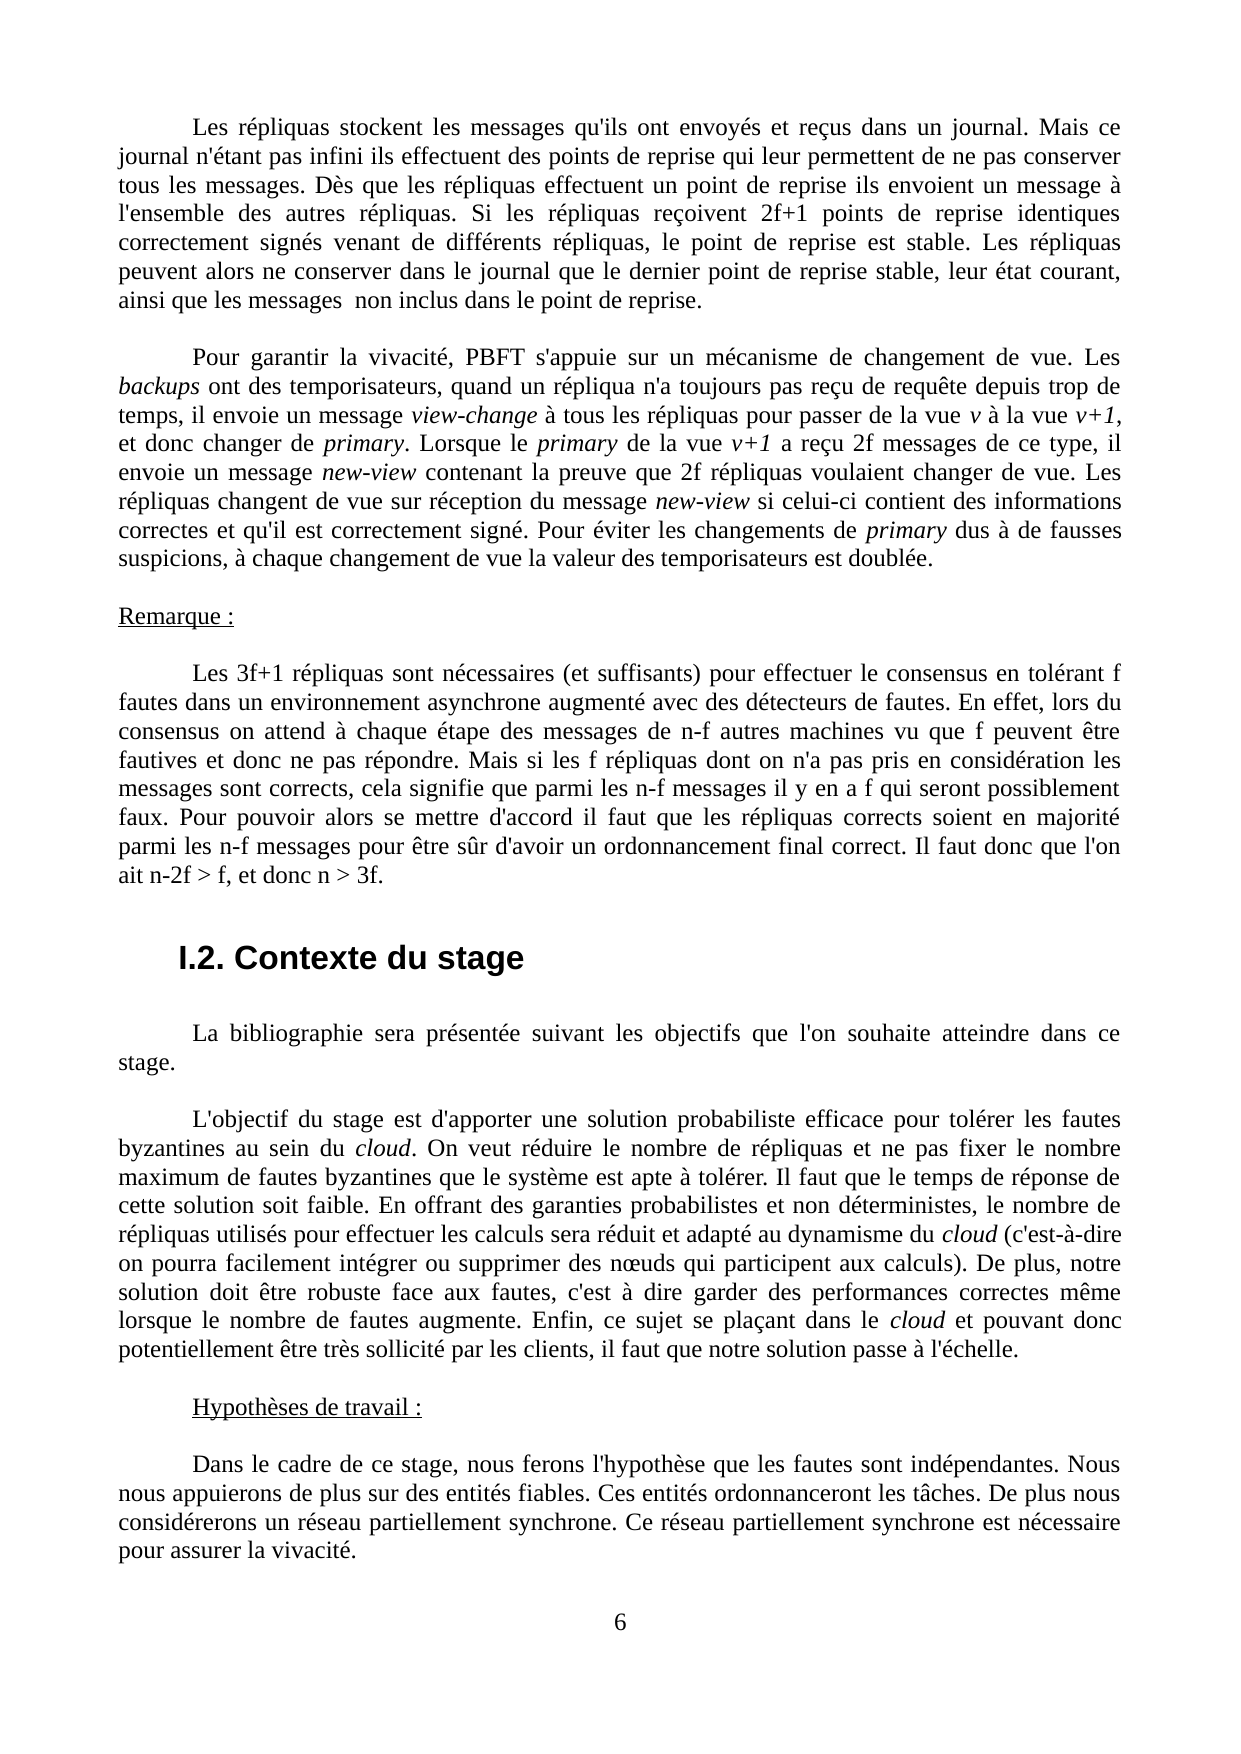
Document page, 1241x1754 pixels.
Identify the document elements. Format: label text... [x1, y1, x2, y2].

text Dans le cadre de ce stage, nous ferons l'hypothèse que les fautes sont indépendantes. Nous nous appuierons de plus sur des entités fiables. Ces entités ordonnanceront les tâches. De plus nous considérerons un réseau partiellement synchrone. Ce réseau partiellement synchrone est nécessaire pour assurer la vivacité. [118, 1449, 1122, 1564]
text Remarque : [118, 601, 1122, 630]
text Hypothèses de travail : [118, 1392, 1122, 1420]
text Les répliquas stockent les messages qu'ils ont envoyés et reçus dans un journal. Mais ce journal n'étant pas infini ils effectuent des points de reprise qui leur permettent de ne pas conserver tous les messages. Dès que les répliquas effectuent un point de reprise ils envoient un message à l'ensemble des autres répliquas. Si les répliquas reçoivent 2f+1 points de reprise identiques correctement signés venant de différents répliquas, le point de reprise est stable. Les répliquas peuvent alors ne conserver dans le journal que le dernier point de reprise stable, leur état courant, ainsi que les messages non inclus dans le point de reprise. [118, 112, 1122, 313]
subtitle I.2. Contexte du stage [118, 938, 1122, 977]
text La bibliographie sera présentée suivant les objectifs que l'on souhaite atteindre dans ce stage. [118, 1018, 1122, 1075]
text Pour garantir la vivacité, PBFT s'appuie sur un mécanisme de changement de vue. Les backups ont des temporisateurs, quand un répliqua n'a toujours pas reçu de requête depuis trop de temps, il envoie un message view-change à tous les répliquas pour passer de la vue v à la vue v+1, et donc changer de primary. Lorsque le primary de la vue v+1 a reçu 2f messages de ce type, il envoie un message new-view contenant la preuve que 2f répliquas voulaient changer de vue. Les répliquas changent de vue sur réception du message new-view si celui-ci contient des informations correctes et qu'il est correctement signé. Pour éviter les changements de primary dus à de fausses suspicions, à chaque changement de vue la valeur des temporisateurs est doublée. [118, 342, 1122, 572]
text Les 3f+1 répliquas sont nécessaires (et suffisants) pour effectuer le consensus en tolérant f fautes dans un environnement asynchrone augmenté avec des détecteurs de fautes. En effet, lors du consensus on attend à chaque étape des messages de n-f autres machines vu que f peuvent être fautives et donc ne pas répondre. Mais si les f répliquas dont on n'a pas pris en considération les messages sont corrects, cela signifie que parmi les n-f messages il y en a f qui seront possiblement faux. Pour pouvoir alors se mettre d'accord il faut que les répliquas corrects soient en majorité parmi les n-f messages pour être sûr d'avoir un ordonnancement final correct. Il faut donc que l'on ait n-2f > f, et donc n > 3f. [118, 658, 1122, 888]
text L'objectif du stage est d'apporter une solution probabiliste efficace pour tolérer les fautes byzantines au sein du cloud. On veut réduire le nombre de répliquas et ne pas fixer le nombre maximum de fautes byzantines que le système est apte à tolérer. Il faut que le temps de réponse de cette solution soit faible. En offrant des garanties probabilistes et non déterministes, le nombre de répliquas utilisés pour effectuer les calculs sera réduit et adapté au dynamisme du cloud (c'est-à-dire on pourra facilement intégrer ou supprimer des nœuds qui participent aux calculs). De plus, notre solution doit être robuste face aux fautes, c'est à dire garder des performances correctes même lorsque le nombre de fautes augmente. Enfin, ce sujet se plaçant dans le cloud et pouvant donc potentiellement être très sollicité par les clients, il faut que notre solution passe à l'échelle. [118, 1104, 1122, 1363]
